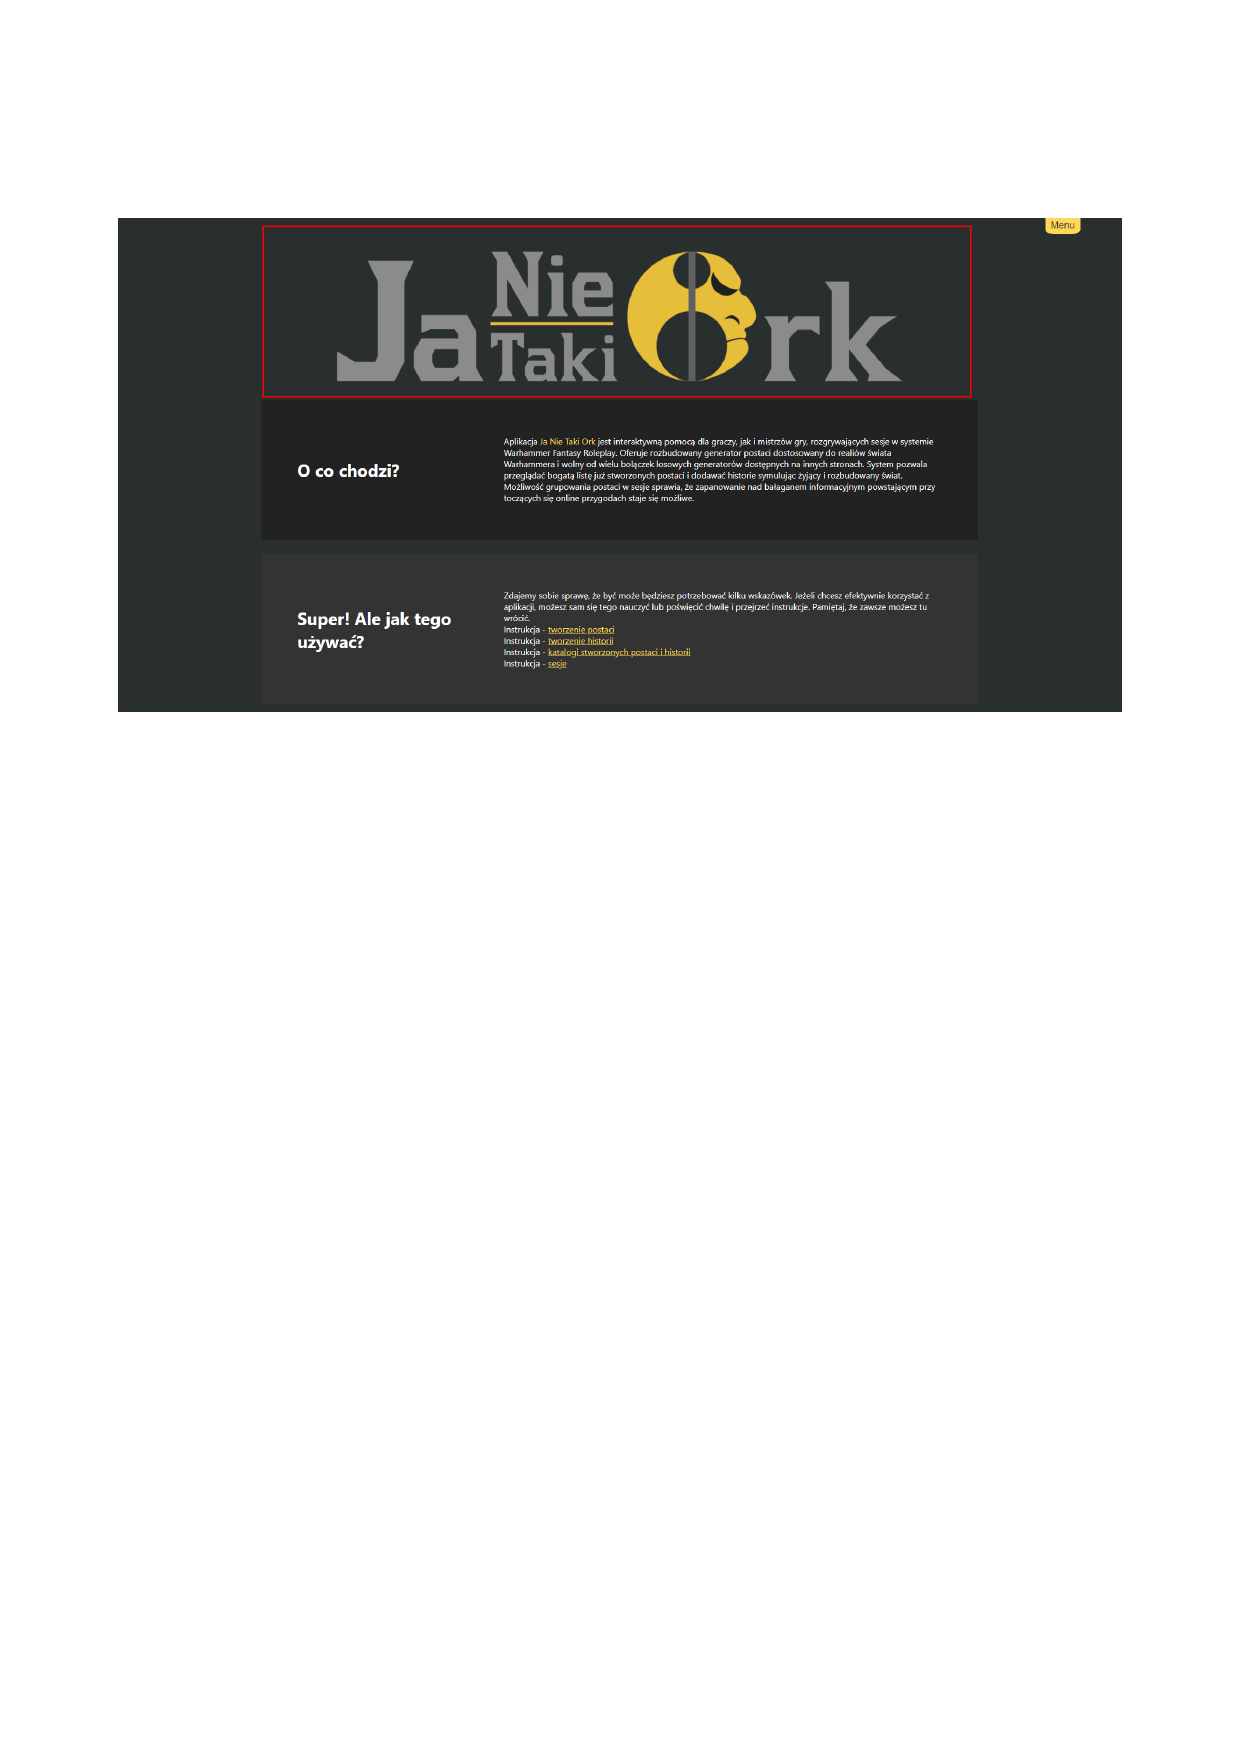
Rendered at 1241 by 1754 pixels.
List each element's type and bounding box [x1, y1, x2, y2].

picture [118, 218, 1122, 712]
